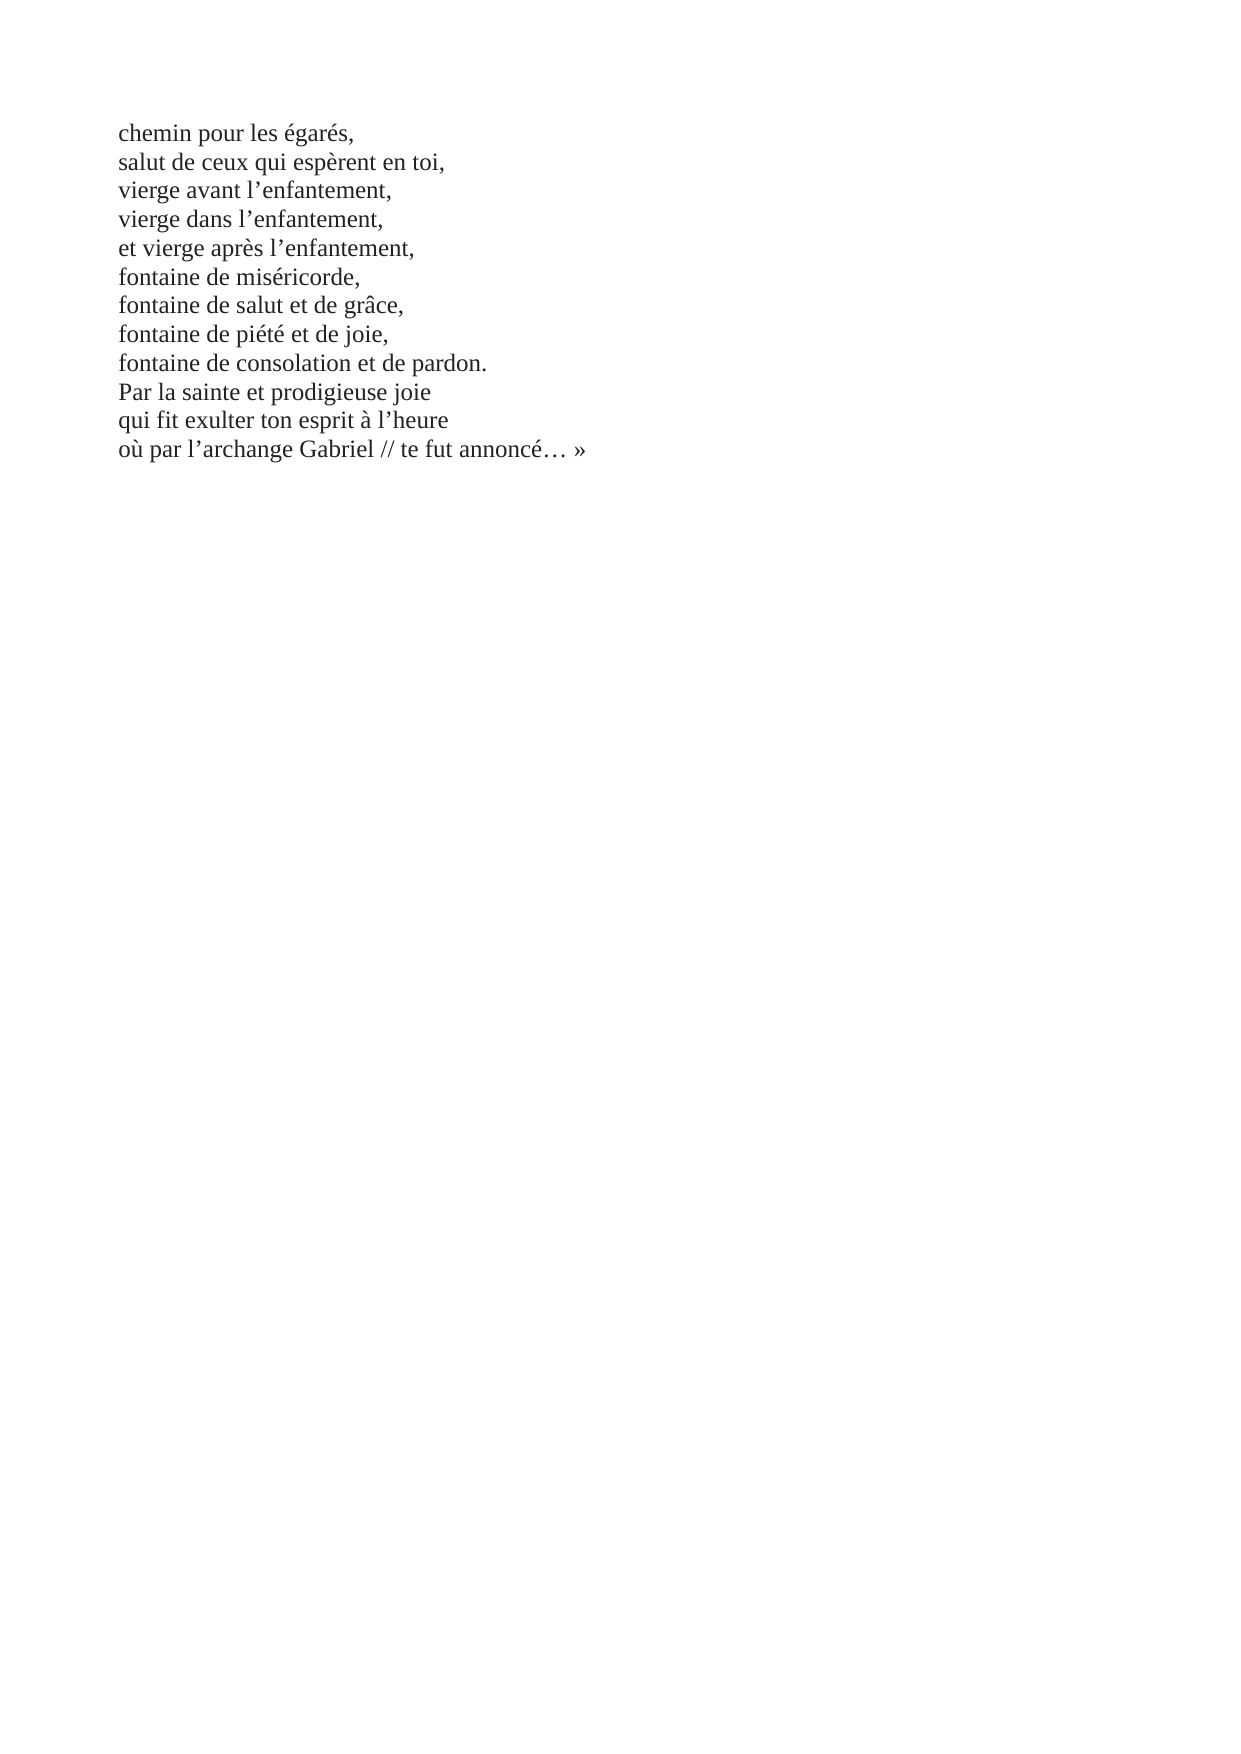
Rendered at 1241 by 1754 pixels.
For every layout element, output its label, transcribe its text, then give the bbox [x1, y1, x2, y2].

text chemin pour les égarés, salut de ceux qui espèrent en toi, vierge avant l’enfantement, vierge dans l’enfantement, et vierge après l’enfantement, fontaine de miséricorde, fontaine de salut et de grâce, fontaine de piété et de joie, fontaine de consolation et de pardon. Par la sainte et prodigieuse joie qui fit exulter ton esprit à l’heure où par l’archange Gabriel // te fut annoncé… » [118, 118, 1122, 463]
